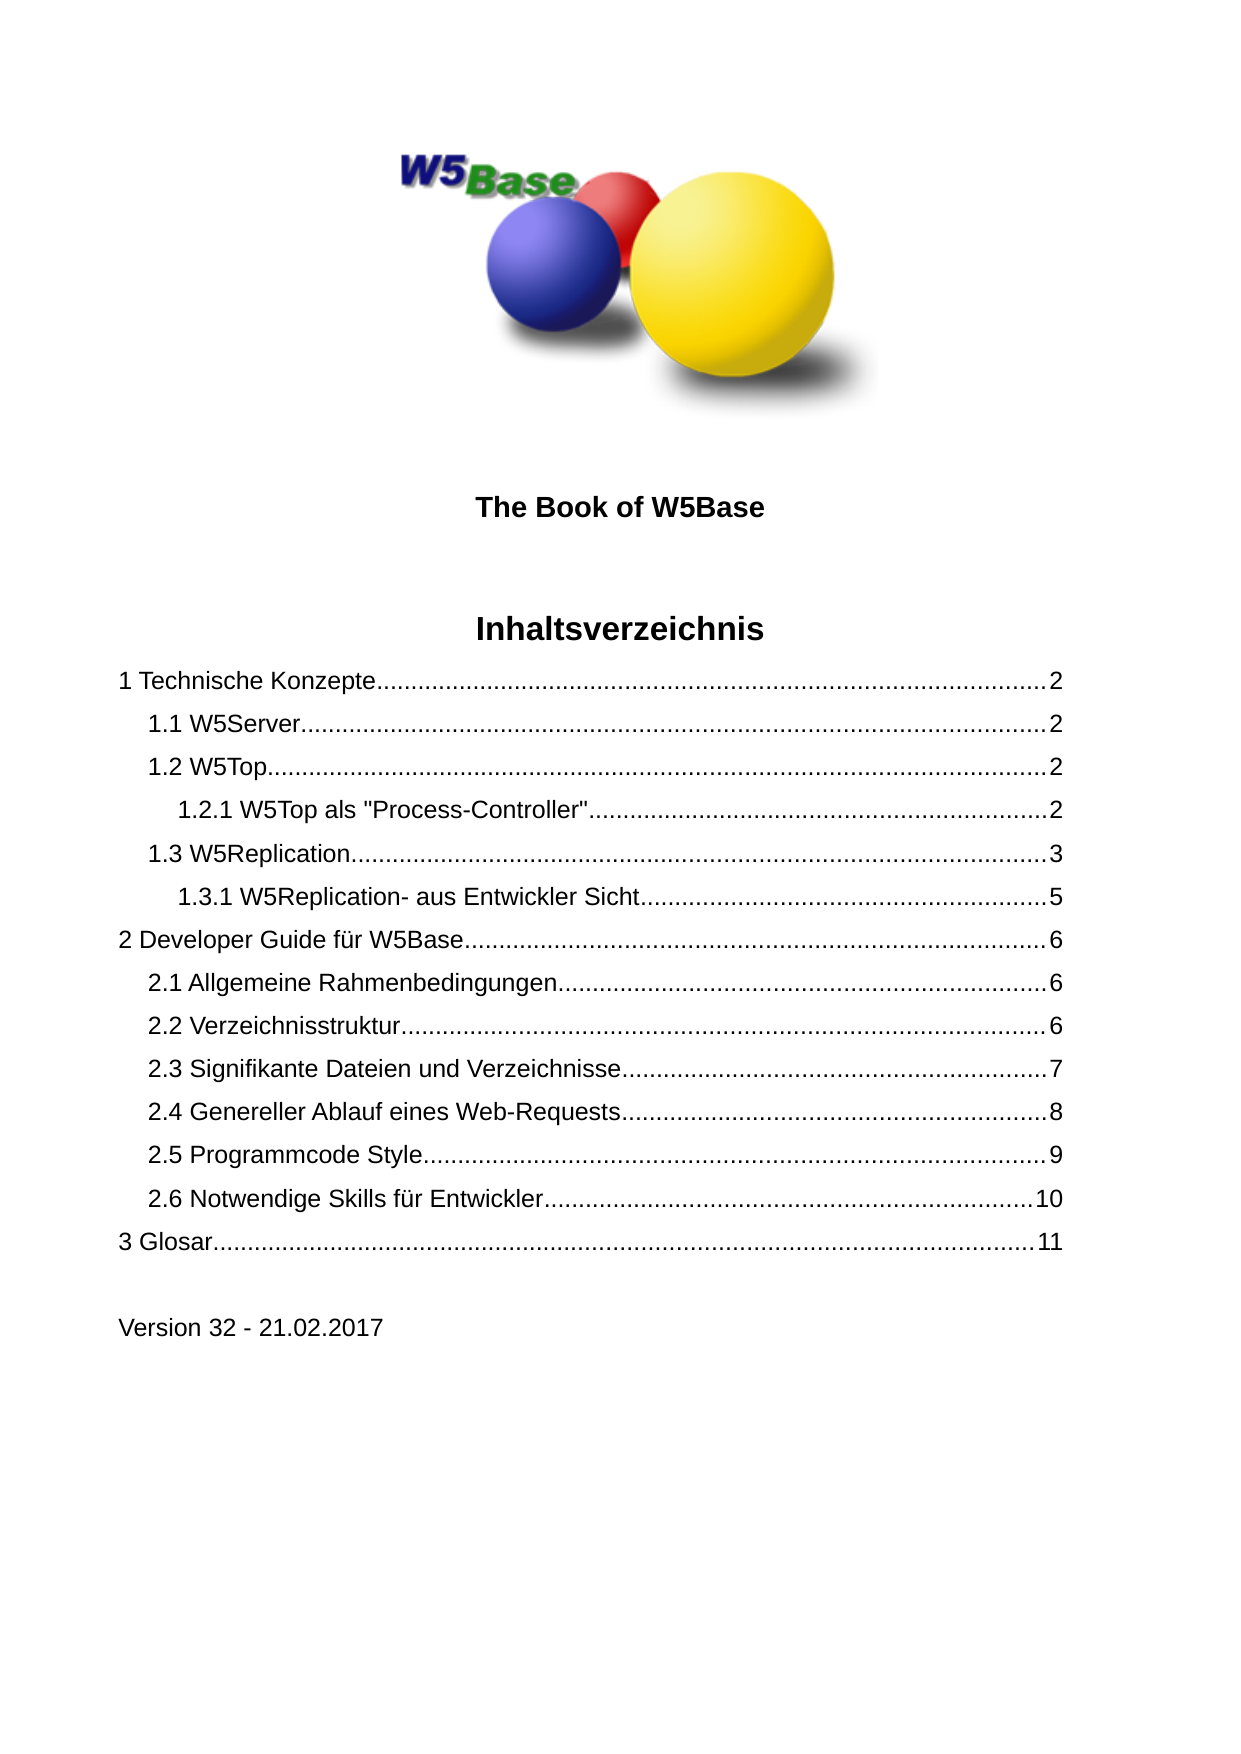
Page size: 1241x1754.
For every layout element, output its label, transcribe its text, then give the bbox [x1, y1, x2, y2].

text 2.6 Notwendige Skills für Entwickler 10 [148, 1184, 1063, 1212]
subtitle The Book of W5Base [118, 107, 1122, 524]
text 1.3.1 W5Replication- aus Entwickler Sicht 5 [118, 882, 1122, 911]
text 1.1 W5Server 2 [148, 709, 1063, 738]
text 2.3 Signifikante Dateien und Verzeichnisse 7 [148, 1054, 1063, 1083]
text Version 32 - 21.02.2017 [118, 1313, 1122, 1342]
text 2.5 Programmcode Style 9 [148, 1141, 1063, 1169]
text 2.2 Verzeichnisstruktur 6 [148, 1011, 1063, 1040]
picture [359, 82, 882, 474]
subtitle Inhaltsverzeichnis [118, 608, 1122, 647]
text 2.4 Genereller Ablauf eines Web-Requests 8 [148, 1097, 1063, 1126]
text 1.3 W5Replication 3 [148, 839, 1063, 867]
text 2 Developer Guide für W5Base 6 [118, 925, 1063, 954]
text 3 Glosar 11 [118, 1227, 1063, 1256]
text 1.2 W5Top 2 [148, 752, 1063, 781]
text 2.1 Allgemeine Rahmenbedingungen 6 [148, 968, 1063, 997]
text 1 Technische Konzepte 2 [118, 666, 1063, 695]
text 1.2.1 W5Top als "Process-Controller" 2 [118, 796, 1122, 824]
